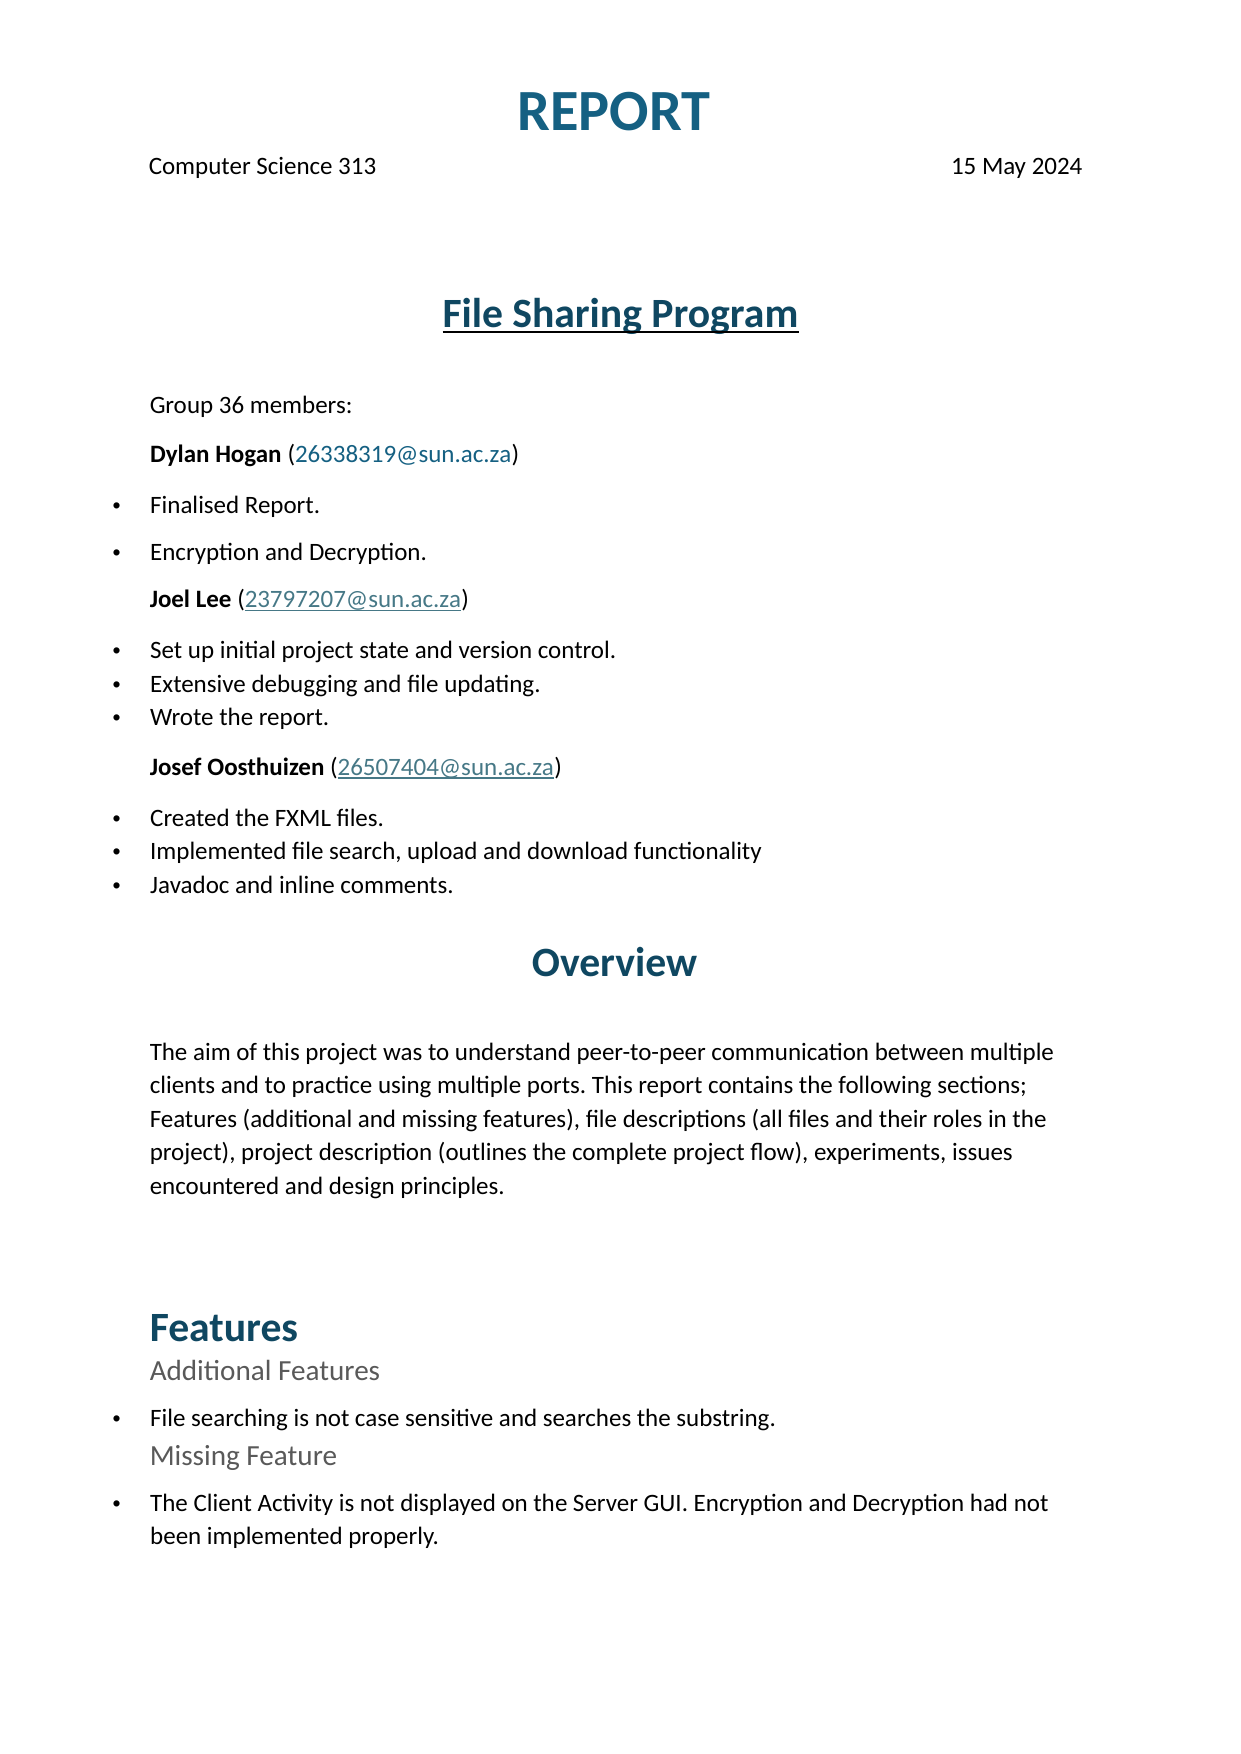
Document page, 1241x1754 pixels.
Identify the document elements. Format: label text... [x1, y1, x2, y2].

list Implemented file search, upload and download functionality [112, 835, 1088, 866]
list Javadoc and inline comments. [112, 869, 1088, 899]
list Extensive debugging and file updating. [112, 668, 1088, 698]
text Additional Features [149, 1352, 1088, 1388]
text The aim of this project was to understand peer-to-peer communication between multiple clients and to practice using multiple ports. This report contains the following sections; Features (additional and missing features), file descriptions (all files and their roles in the project), project description (outlines the complete project flow), experiments, issues encountered and design principles. [149, 1036, 1088, 1200]
subtitle Features [149, 1301, 1088, 1352]
list Encryption and Decryption. [112, 536, 1088, 567]
text Josef Oosthuizen (26507404@sun.ac.za) [149, 751, 1088, 781]
list Created the FXML files. [112, 802, 1088, 832]
list File searching is not case sensitive and searches the substring. [112, 1402, 1088, 1433]
text Joel Lee (23797207@sun.ac.za) [149, 583, 1088, 614]
text Group 36 members: [149, 389, 1088, 419]
list Set up initial project state and version control. [112, 634, 1088, 665]
text Missing Feature [149, 1437, 1088, 1472]
subtitle File Sharing Program [152, 287, 1088, 389]
list Wrote the report. [112, 701, 1088, 732]
subtitle Overview [150, 936, 1088, 987]
text Computer Science 313 15 May 2024 [148, 150, 1088, 180]
list Finalised Report. [112, 489, 1088, 520]
text Dylan Hogan (26338319@sun.ac.za) [150, 438, 1088, 469]
list The Client Activity is not displayed on the Server GUI. Encryption and Decryption had not been implemented properly. [112, 1487, 1088, 1551]
